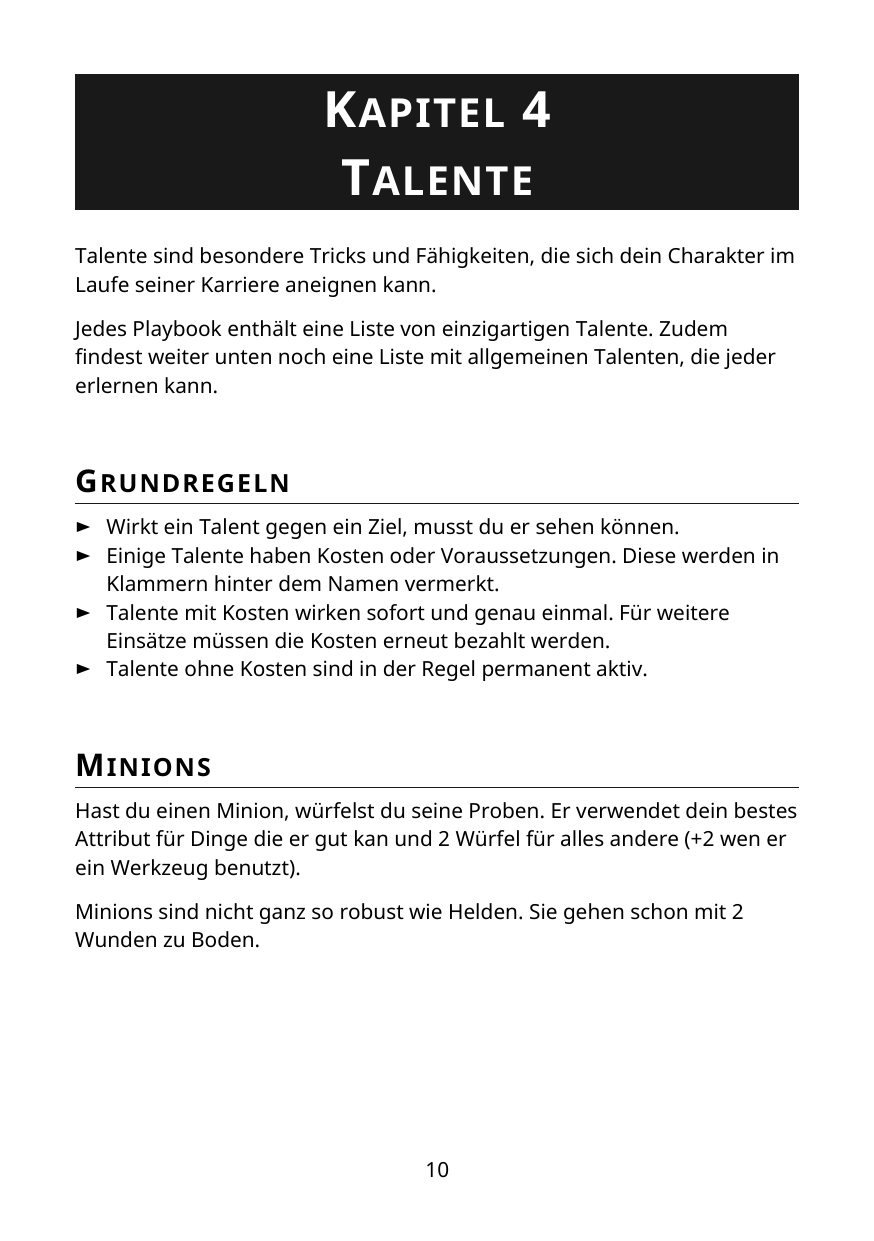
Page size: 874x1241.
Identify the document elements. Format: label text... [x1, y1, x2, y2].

subtitle Kapitel 4 [75, 74, 799, 142]
subtitle Minions [75, 743, 799, 787]
list Talente ohne Kosten sind in der Regel permanent aktiv. [75, 654, 799, 683]
list Einige Talente haben Kosten oder Voraussetzungen. Diese werden in Klammern hinter dem Namen vermerkt. [75, 541, 799, 598]
text Jedes Playbook enthält eine Liste von einzigartigen Talente. Zudem findest weiter unten noch eine Liste mit allgemeinen Talenten, die jeder erlernen kann. [75, 314, 799, 399]
subtitle Grundregeln [75, 459, 799, 503]
text Minions sind nicht ganz so robust wie Helden. Sie gehen schon mit 2 Wunden zu Boden. [75, 897, 799, 954]
list Wirkt ein Talent gegen ein Ziel, musst du er sehen können. [75, 512, 799, 541]
subtitle Talente [75, 142, 799, 210]
text Talente sind besondere Tricks und Fähigkeiten, die sich dein Charakter im Laufe seiner Karriere aneignen kann. [75, 241, 799, 298]
text Hast du einen Minion, würfelst du seine Proben. Er verwendet dein bestes Attribut für Dinge die er gut kan und 2 Würfel für alles andere (+2 wen er ein Werkzeug benutzt). [75, 796, 799, 881]
list Talente mit Kosten wirken sofort und genau einmal. Für weitere Einsätze müssen die Kosten erneut bezahlt werden. [75, 598, 799, 654]
